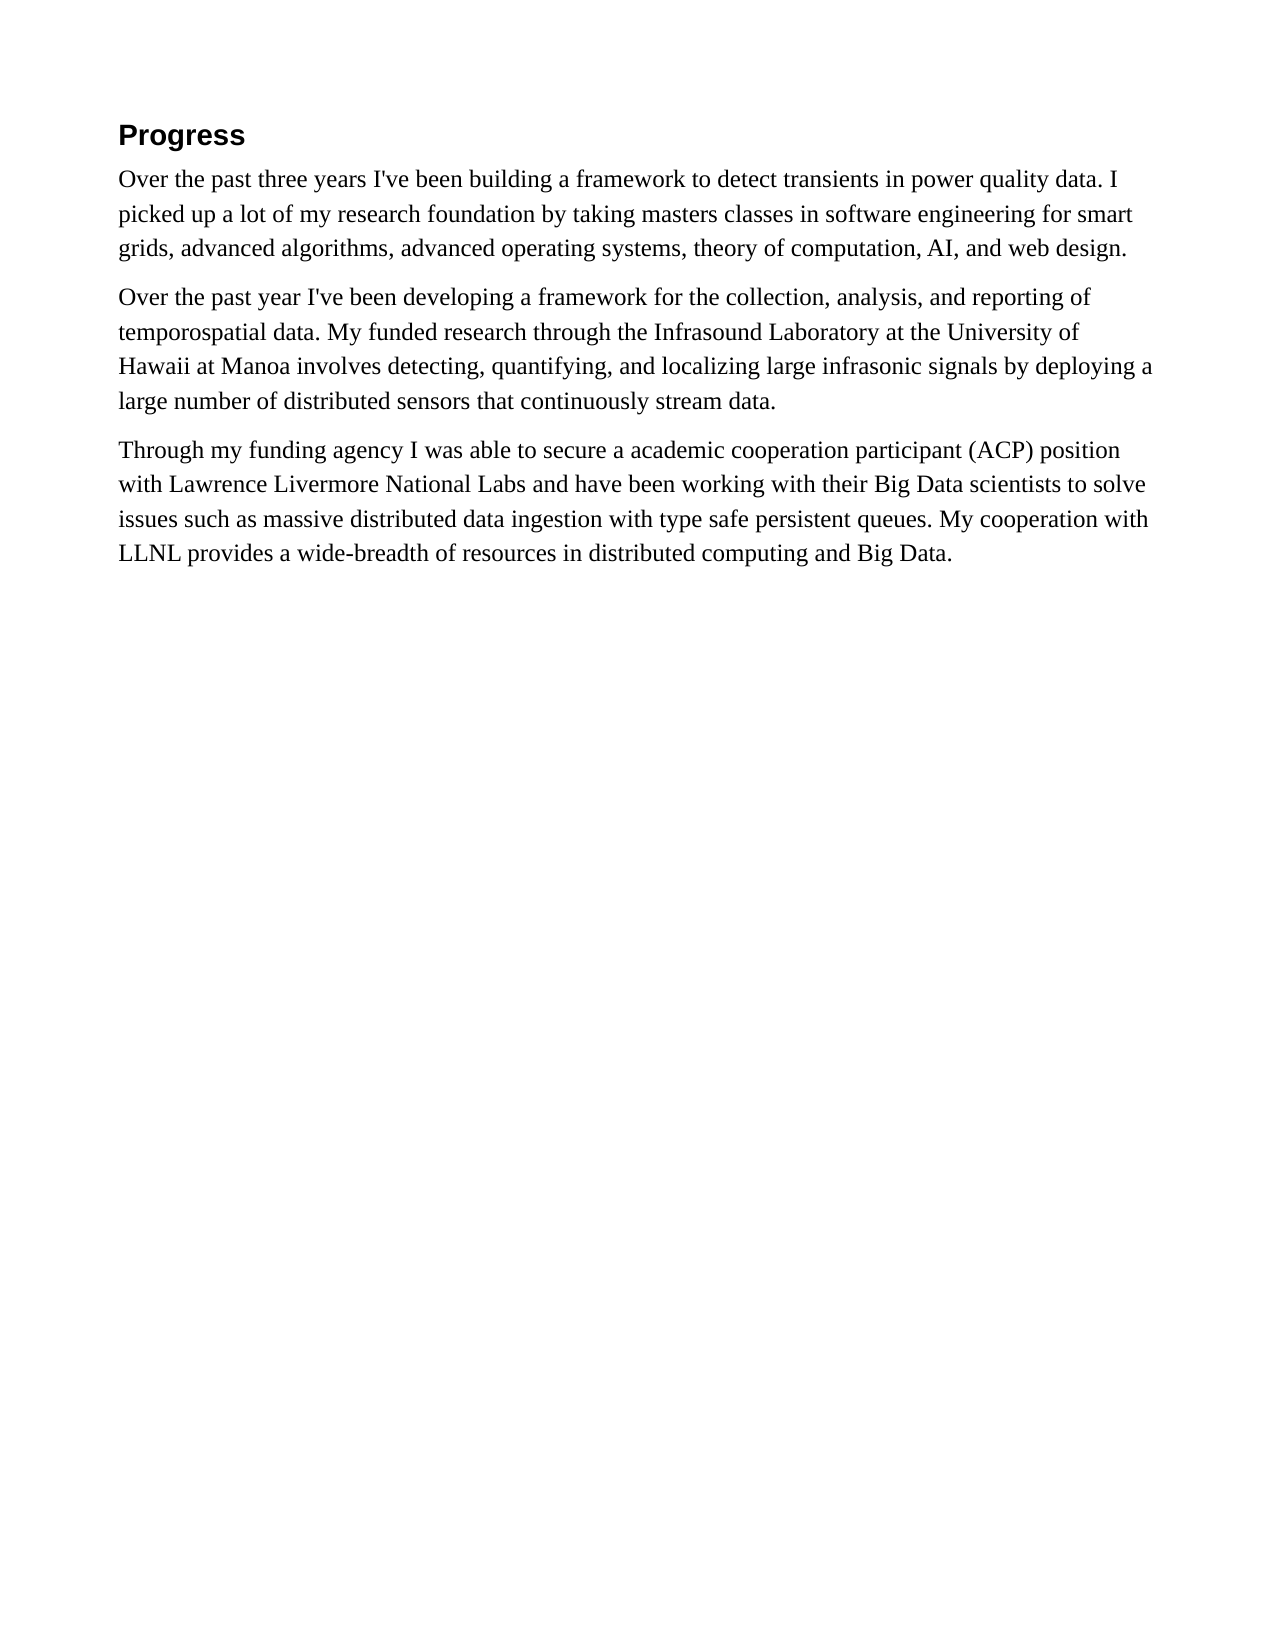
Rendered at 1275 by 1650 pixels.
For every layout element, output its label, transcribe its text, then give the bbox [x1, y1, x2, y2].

text Over the past year I've been developing a framework for the collection, analysis, and reporting of temporospatial data. My funded research through the Infrasound Laboratory at the University of Hawaii at Manoa involves detecting, quantifying, and localizing large infrasonic signals by deploying a large number of distributed sensors that continuously stream data. [118, 282, 1157, 414]
subtitle Progress [118, 118, 1157, 152]
text Through my funding agency I was able to secure a academic cooperation participant (ACP) position with Lawrence Livermore National Labs and have been working with their Big Data scientists to solve issues such as massive distributed data ingestion with type safe persistent queues. My cooperation with LLNL provides a wide-breadth of resources in distributed computing and Big Data. [118, 435, 1157, 567]
text Over the past three years I've been building a framework to detect transients in power quality data. I picked up a lot of my research foundation by taking masters classes in software engineering for smart grids, advanced algorithms, advanced operating systems, theory of computation, AI, and web design. [118, 164, 1157, 262]
